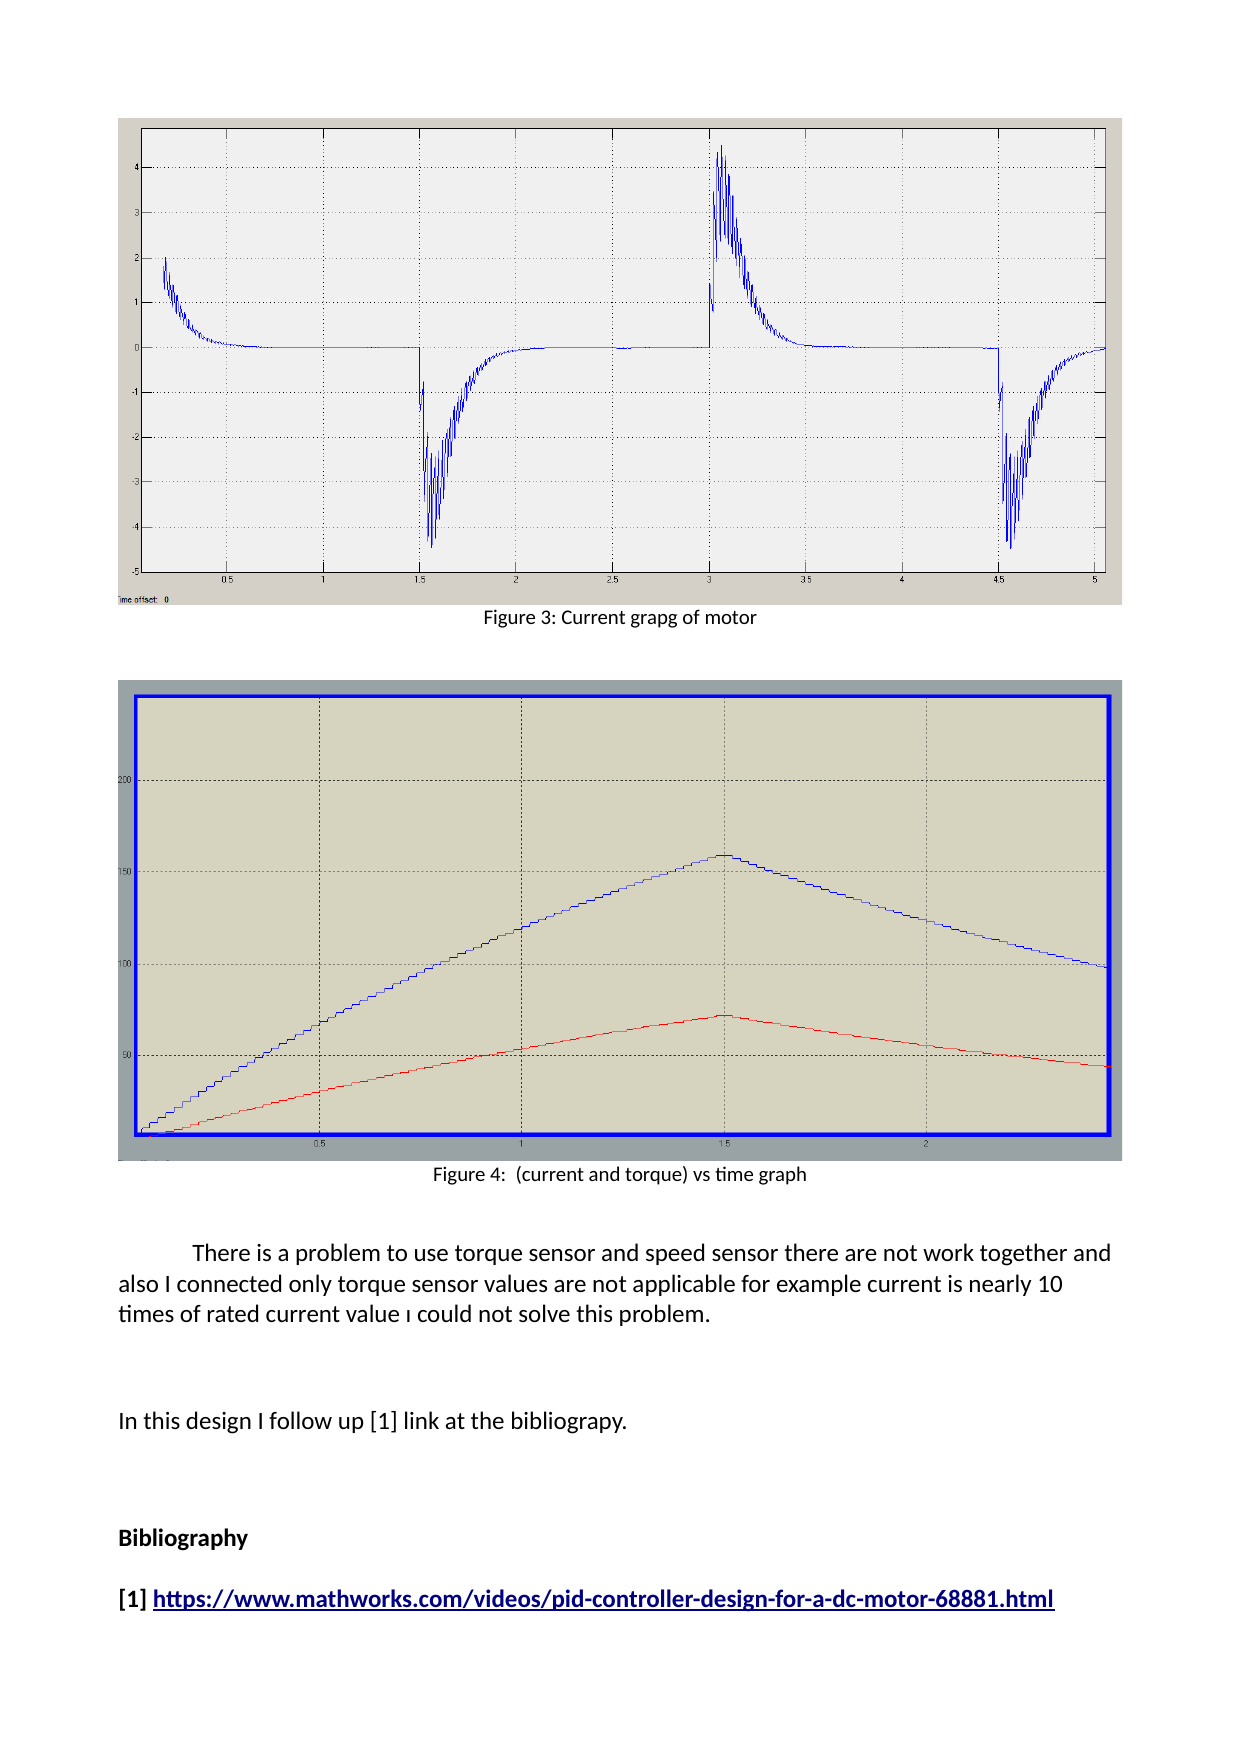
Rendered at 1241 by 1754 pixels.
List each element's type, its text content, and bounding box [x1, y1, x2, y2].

picture [118, 680, 1123, 1161]
text [1] https://www.mathworks.com/videos/pid-controller-design-for-a-dc-motor-68881.html [118, 1583, 1122, 1613]
text Bibliography [118, 1522, 1122, 1552]
text Figure 3: Current grapg of motor [118, 605, 1122, 630]
picture [118, 118, 1123, 605]
text There is a problem to use torque sensor and speed sensor there are not work together and also I connected only torque sensor values are not applicable for example current is nearly 10 times of rated current value ı could not solve this problem. [118, 1237, 1122, 1329]
text Figure 4: (current and torque) vs time graph [118, 1161, 1122, 1186]
text In this design I follow up [1] link at the bibliograpy. [118, 1405, 1122, 1436]
